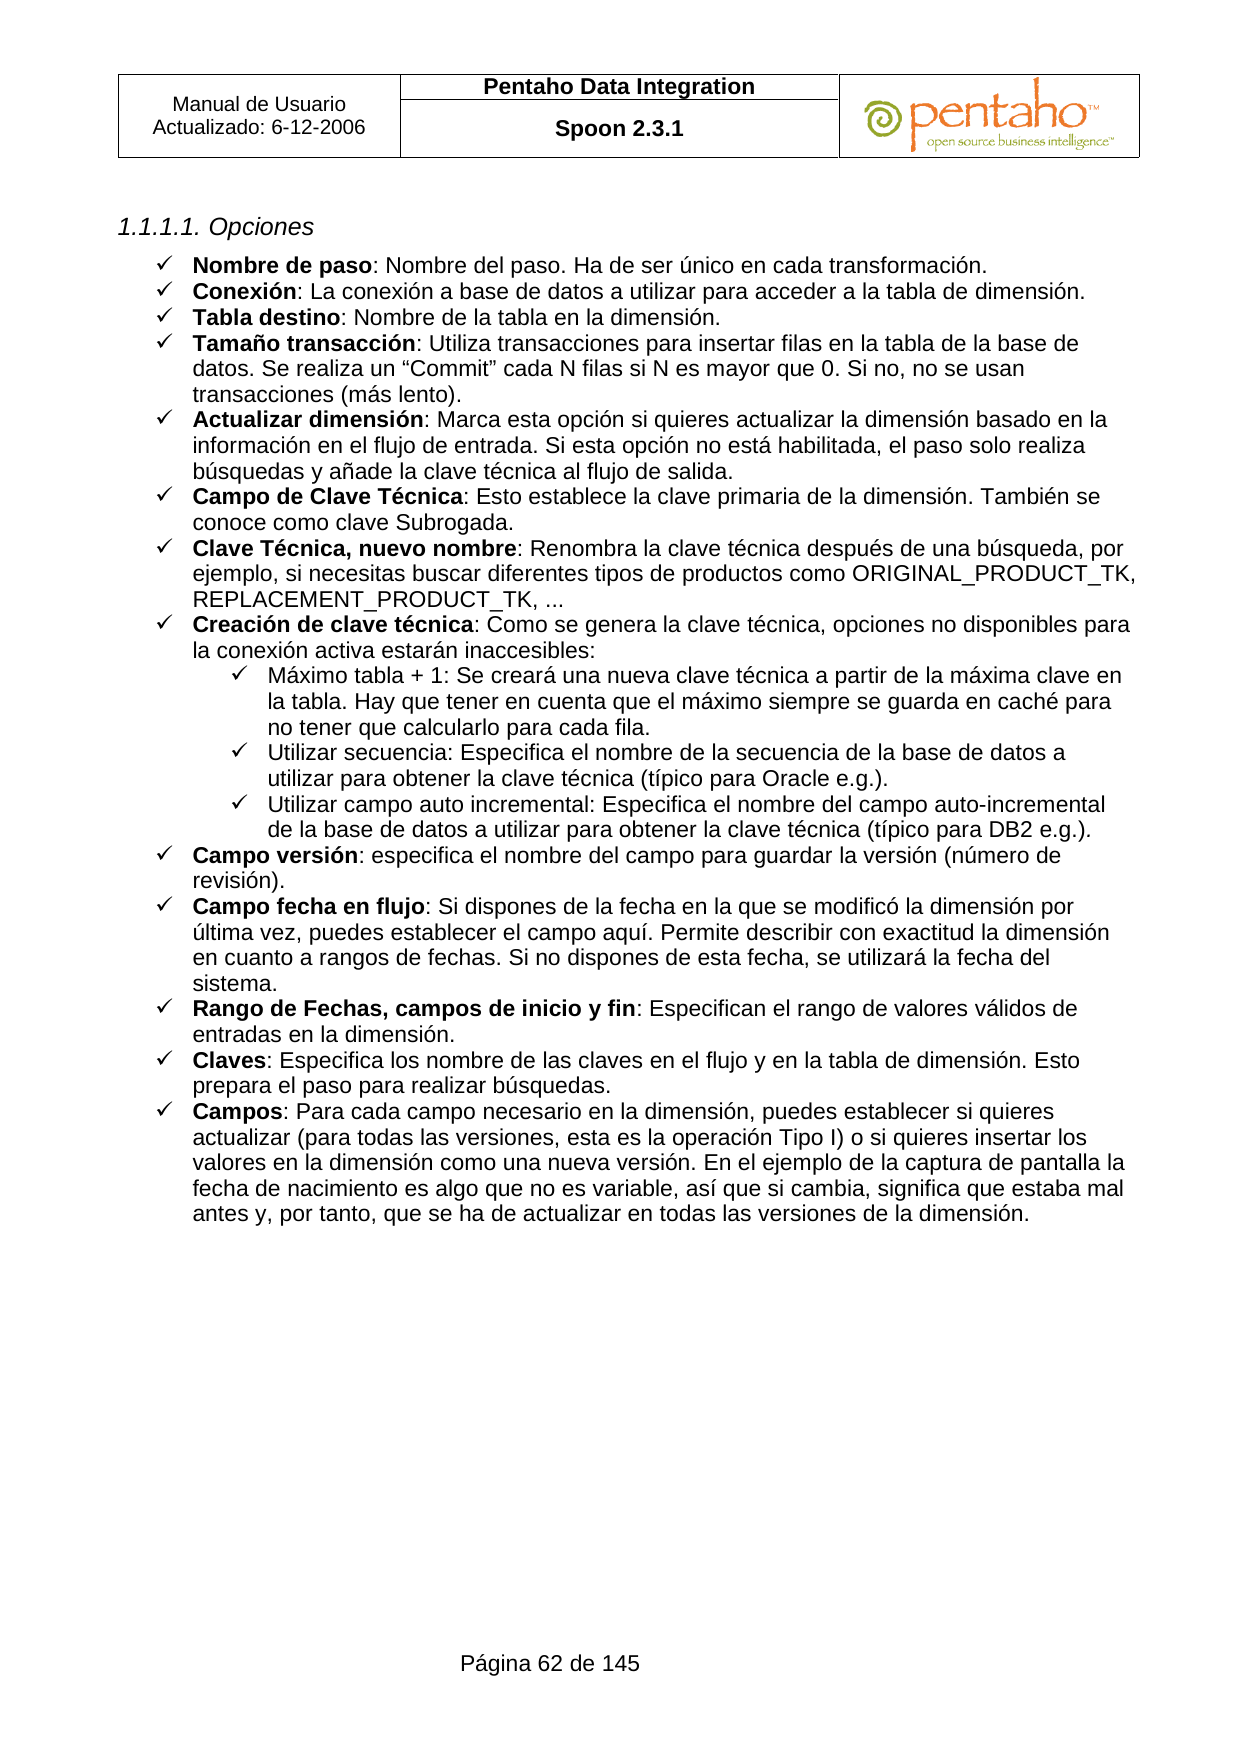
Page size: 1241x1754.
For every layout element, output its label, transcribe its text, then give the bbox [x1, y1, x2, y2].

list Tabla destino: Nombre de la tabla en la dimensión. [155, 305, 1137, 330]
subtitle Opciones [117, 213, 1137, 241]
list Nombre de paso: Nombre del paso. Ha de ser único en cada transformación. [155, 253, 1137, 279]
list Campo versión: especifica el nombre del campo para guardar la versión (número de revisión). [155, 842, 1137, 894]
list Campos: Para cada campo necesario en la dimensión, puedes establecer si quieres actualizar (para todas las versiones, esta es la operación Tipo I) o si quieres insertar los valores en la dimensión como una nueva versión. En el ejemplo de la captura de pantalla la fecha de nacimiento es algo que no es variable, así que si cambia, significa que estaba mal antes y, por tanto, que se ha de actualizar en todas las versiones de la dimensión. [155, 1098, 1137, 1226]
list Creación de clave técnica: Como se genera la clave técnica, opciones no disponibles para la conexión activa estarán inaccesibles: [155, 612, 1137, 663]
list Utilizar secuencia: Especifica el nombre de la secuencia de la base de datos a utilizar para obtener la clave técnica (típico para Oracle e.g.). [230, 740, 1137, 791]
list Clave Técnica, nuevo nombre: Renombra la clave técnica después de una búsqueda, por ejemplo, si necesitas buscar diferentes tipos de productos como ORIGINAL_PRODUCT_TK, REPLACEMENT_PRODUCT_TK, ... [155, 535, 1137, 612]
list Claves: Especifica los nombre de las claves en el flujo y en la tabla de dimensión. Esto prepara el paso para realizar búsquedas. [155, 1047, 1137, 1098]
list Máximo tabla + 1: Se creará una nueva clave técnica a partir de la máxima clave en la tabla. Hay que tener en cuenta que el máximo siempre se guarda en caché para no tener que calcularlo para cada fila. [230, 663, 1137, 740]
list Actualizar dimensión: Marca esta opción si quieres actualizar la dimensión basado en la información en el flujo de entrada. Si esta opción no está habilitada, el paso solo realiza búsquedas y añade la clave técnica al flujo de salida. [155, 407, 1137, 484]
list Campo de Clave Técnica: Esto establece la clave primaria de la dimensión. También se conoce como clave Subrogada. [155, 484, 1137, 535]
list Conexión: La conexión a base de datos a utilizar para acceder a la tabla de dimensión. [155, 279, 1137, 305]
list Tamaño transacción: Utiliza transacciones para insertar filas en la tabla de la base de datos. Se realiza un “Commit” cada N filas si N es mayor que 0. Si no, no se usan transacciones (más lento). [155, 330, 1137, 407]
list Rango de Fechas, campos de inicio y fin: Especifican el rango de valores válidos de entradas en la dimensión. [155, 996, 1137, 1047]
list Utilizar campo auto incremental: Especifica el nombre del campo auto-incremental de la base de datos a utilizar para obtener la clave técnica (típico para DB2 e.g.). [230, 791, 1137, 842]
list Campo fecha en flujo: Si dispones de la fecha en la que se modificó la dimensión por última vez, puedes establecer el campo aquí. Permite describir con exactitud la dimensión en cuanto a rangos de fechas. Si no dispones de esta fecha, se utilizará la fecha del sistema. [155, 894, 1137, 996]
